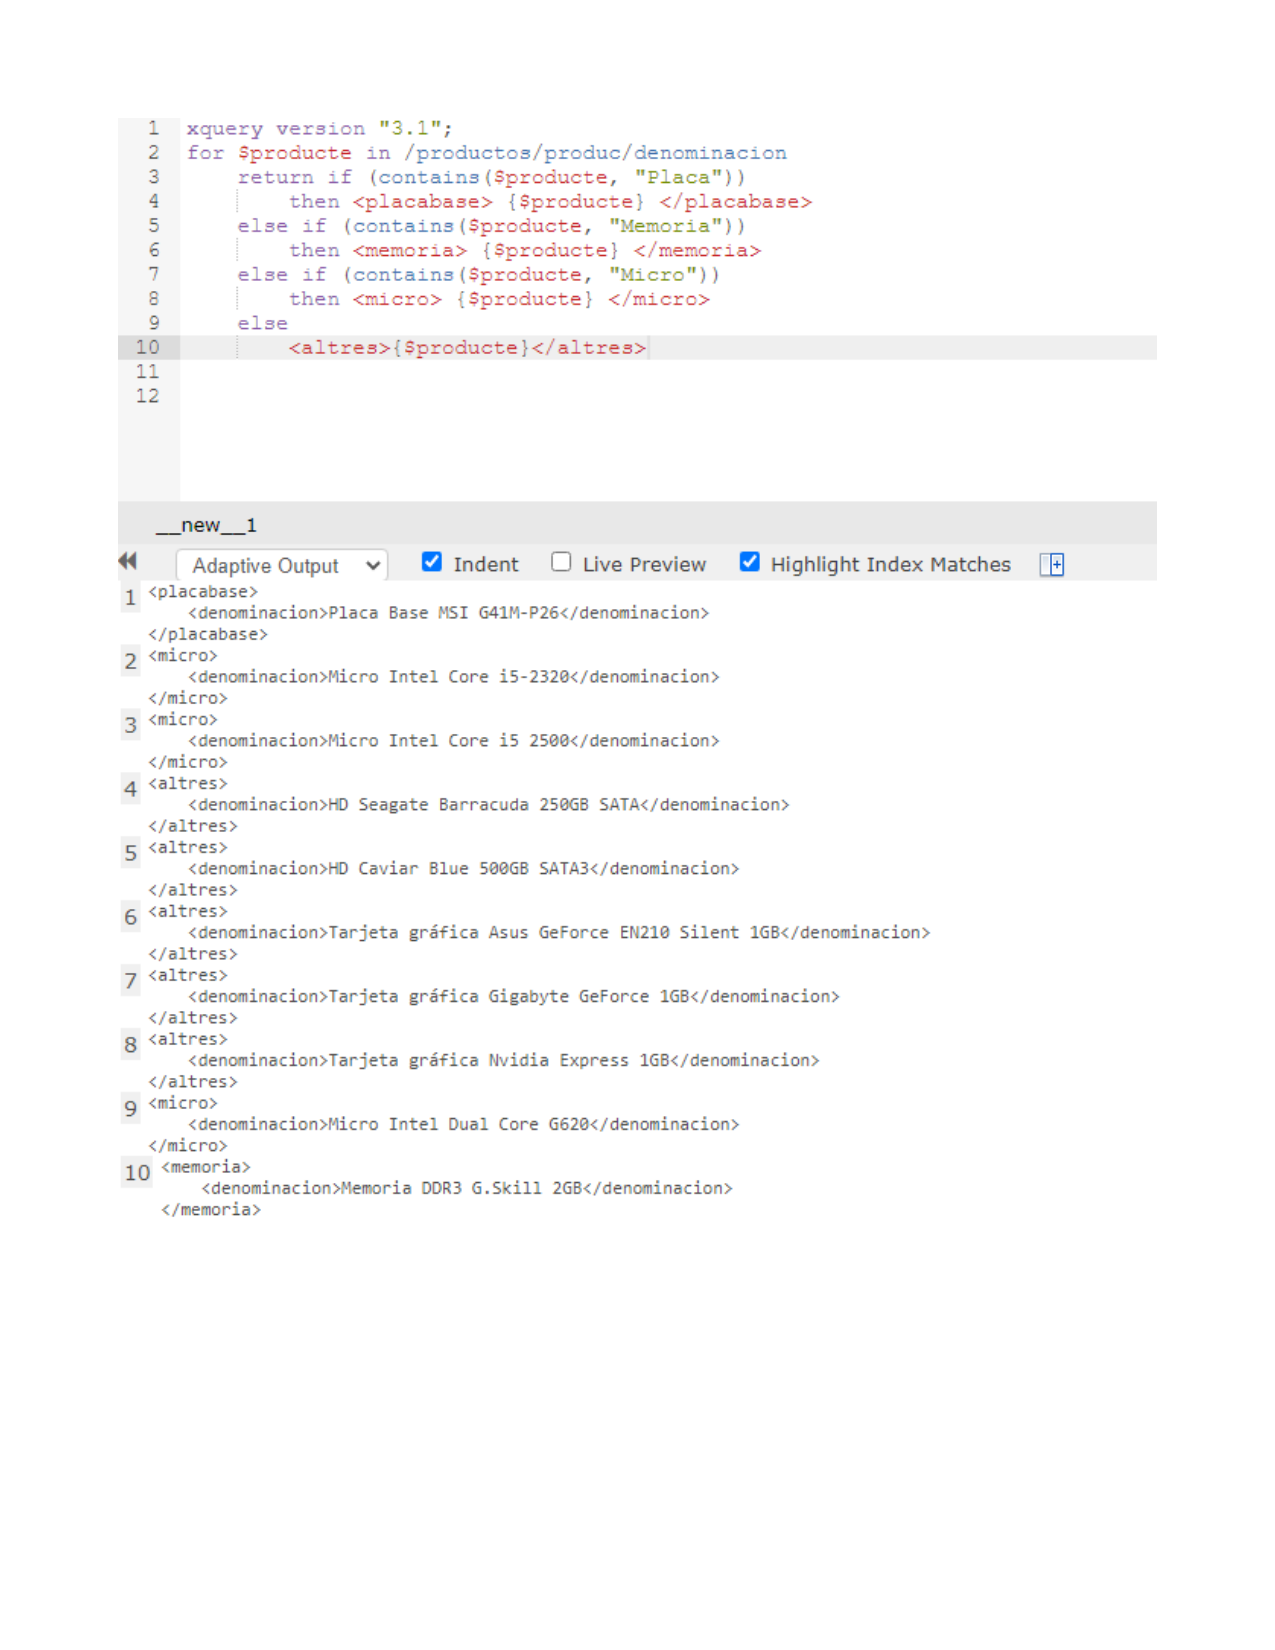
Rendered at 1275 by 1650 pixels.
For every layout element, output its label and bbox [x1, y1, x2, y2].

picture [118, 118, 1157, 1249]
